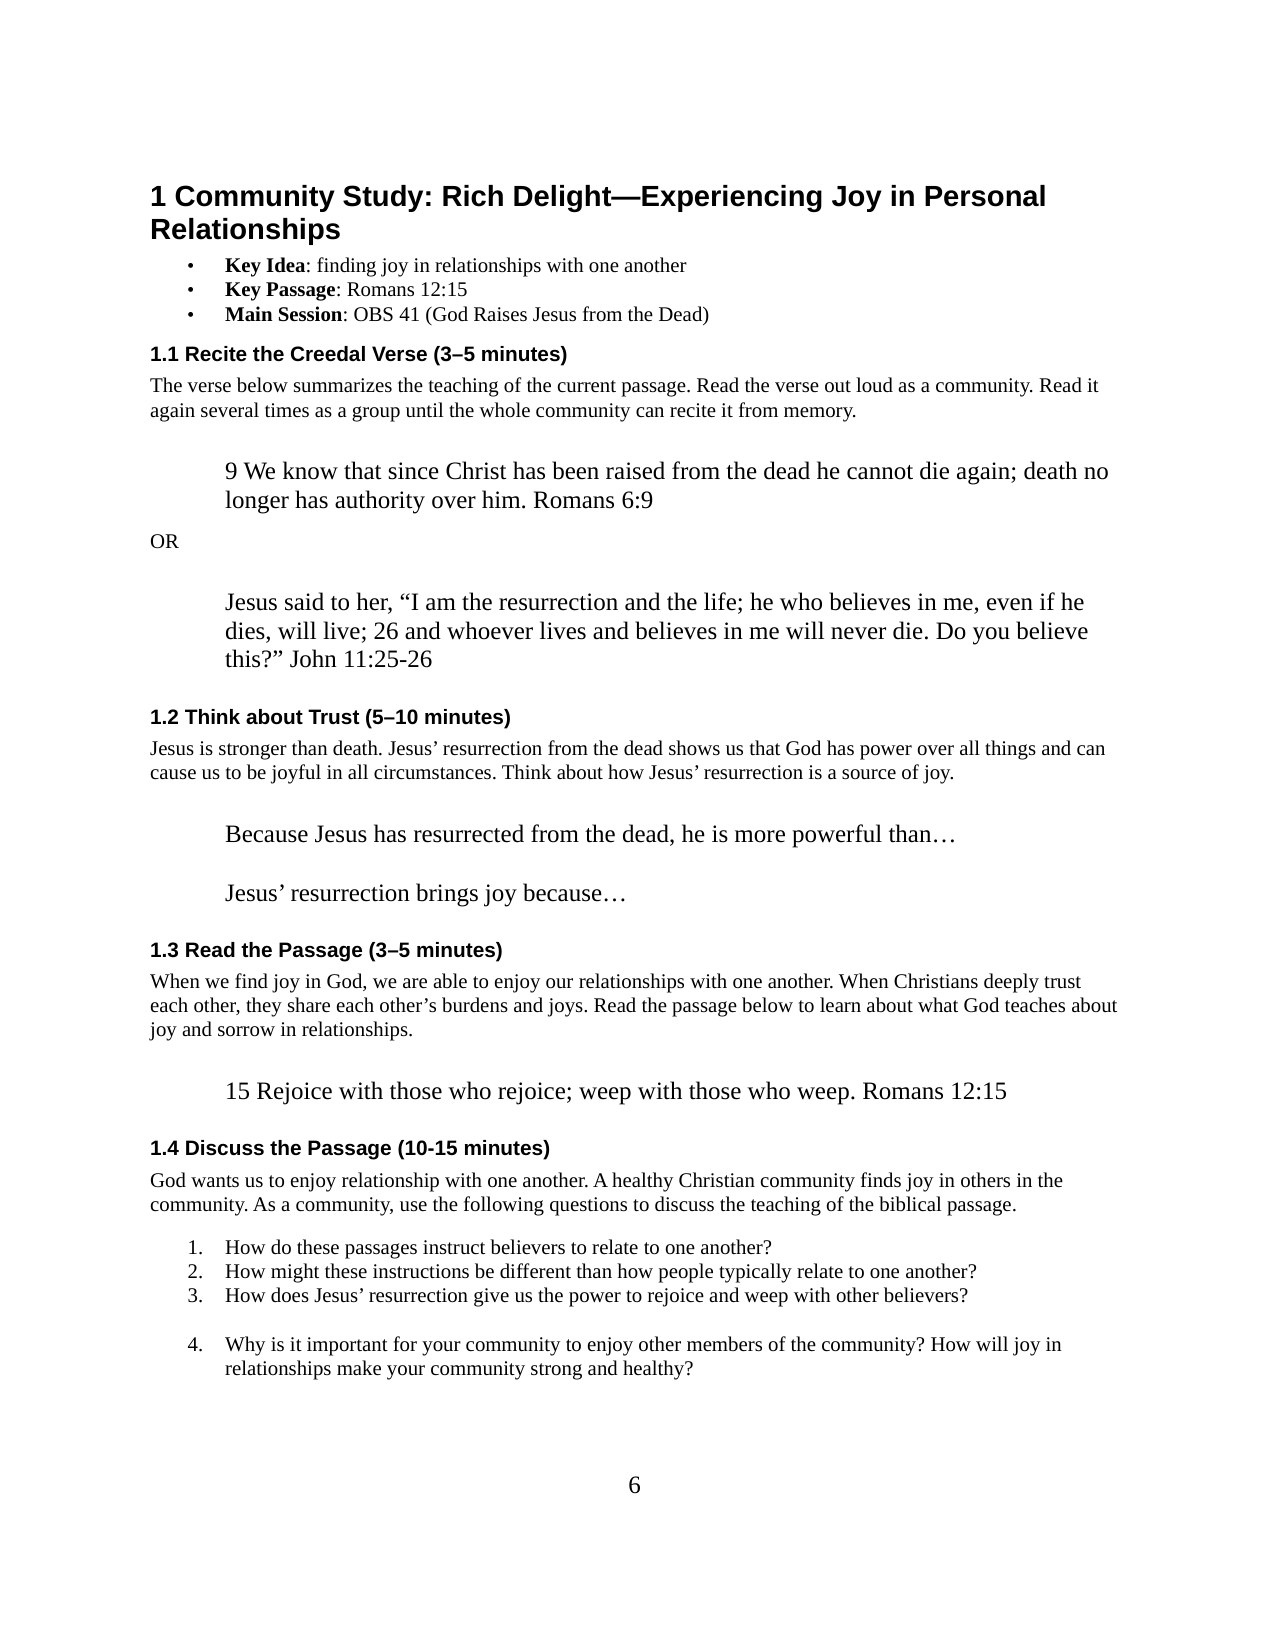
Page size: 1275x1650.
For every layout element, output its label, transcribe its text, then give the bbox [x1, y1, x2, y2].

subtitle 1 Community Study: Rich Delight—Experiencing Joy in Personal Relationships [150, 179, 1125, 246]
text Jesus is stronger than death. Jesus’ resurrection from the dead shows us that God has power over all things and can cause us to be joyful in all circumstances. Think about how Jesus’ resurrection is a source of joy. [150, 736, 1125, 784]
list How do these passages instruct believers to relate to one another? [187, 1235, 1125, 1259]
subtitle 1.2 Think about Trust (5–10 minutes) [150, 705, 1125, 729]
text When we find joy in God, we are able to enjoy our relationships with one another. When Christians deeply trust each other, they share each other’s burdens and joys. Read the passage below to learn about what God teaches about joy and sorrow in relationships. [150, 969, 1125, 1041]
text OR [150, 528, 1125, 553]
text 15 Rejoice with those who rejoice; weep with those who weep. Romans 12:15 [225, 1076, 1125, 1105]
subtitle 1.4 Discuss the Passage (10-15 minutes) [150, 1136, 1125, 1160]
text 9 We know that since Christ has been raised from the dead he cannot die again; death no longer has authority over him. Romans 6:9 [225, 456, 1125, 513]
list How might these instructions be different than how people typically relate to one another? [187, 1259, 1125, 1283]
text God wants us to enjoy relationship with one another. A healthy Christian community finds joy in others in the community. As a community, use the following questions to discuss the teaching of the biblical passage. [150, 1168, 1125, 1216]
subtitle 1.3 Read the Passage (3–5 minutes) [150, 938, 1125, 962]
text Jesus’ resurrection brings joy because… [225, 878, 1125, 906]
list How does Jesus’ resurrection give us the power to rejoice and weep with other believers? [187, 1283, 1125, 1331]
text The verse below summarizes the teaching of the current passage. Read the verse out loud as a community. Read it again several times as a group until the whole community can recite it from memory. [150, 373, 1125, 422]
list Main Session: OBS 41 (God Raises Jesus from the Dead) [187, 301, 1125, 326]
list Why is it important for your community to enjoy other members of the community? How will joy in relationships make your community strong and healthy? [187, 1331, 1125, 1379]
list Key Passage: Romans 12:15 [187, 277, 1125, 301]
text Because Jesus has resurrected from the dead, he is more powerful than… [225, 819, 1125, 848]
text Jesus said to her, “I am the resurrection and the life; he who believes in me, even if he dies, will live; 26 and whoever lives and believes in me will never die. Do you believe this?” John 11:25-26 [225, 587, 1125, 673]
list Key Idea: finding joy in relationships with one another [187, 253, 1125, 277]
subtitle 1.1 Recite the Creedal Verse (3–5 minutes) [150, 342, 1125, 366]
